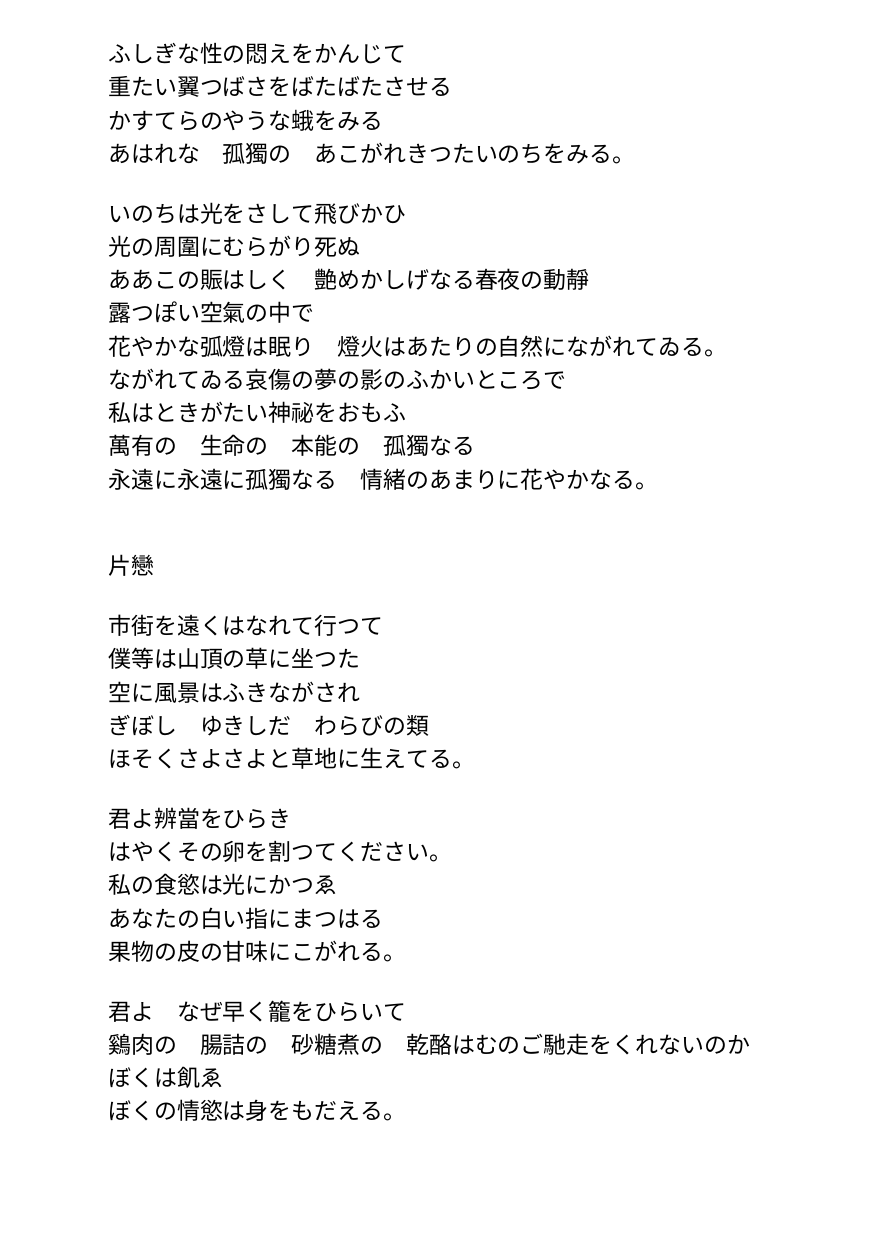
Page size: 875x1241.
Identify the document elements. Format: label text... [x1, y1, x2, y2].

text ぼくは飢ゑ [72, 1060, 802, 1093]
text 君よ辨當をひらき [72, 801, 802, 834]
text 光の周圍にむらがり死ぬ [72, 229, 802, 262]
text 私はときがたい神祕をおもふ [72, 395, 802, 428]
text ほそくさよさよと草地に生えてる。 [72, 741, 802, 774]
text ぼくの情慾は身をもだえる。 [72, 1093, 802, 1126]
text あはれな 孤獨の あこがれきつたいのちをみる。 [72, 136, 802, 169]
text 空に風景はふきながされ [72, 674, 802, 708]
text 私の食慾は光にかつゑ [72, 867, 802, 900]
text 永遠に永遠に孤獨なる 情緒のあまりに花やかなる。 [72, 461, 802, 495]
text 君よ なぜ早く籠をひらいて [72, 993, 802, 1027]
text 露つぽい空氣の中で [72, 295, 802, 328]
text 僕等は山頂の草に坐つた [72, 641, 802, 674]
text 片戀 [72, 548, 802, 581]
text 重たい翼つばさをばたばたさせる [72, 69, 802, 102]
text はやくその卵を割つてください。 [72, 834, 802, 867]
text あなたの白い指にまつはる [72, 900, 802, 934]
text 市街を遠くはなれて行つて [72, 608, 802, 641]
text 鷄肉の 腸詰の 砂糖煮の 乾酪はむのご馳走をくれないのか [72, 1027, 802, 1060]
text いのちは光をさして飛びかひ [72, 196, 802, 229]
text ぎぼし ゆきしだ わらびの類 [72, 708, 802, 741]
text ふしぎな性の悶えをかんじて [72, 36, 802, 69]
text ああこの賑はしく 艶めかしげなる春夜の動靜 [72, 262, 802, 295]
text ながれてゐる哀傷の夢の影のふかいところで [72, 362, 802, 395]
text かすてらのやうな蛾をみる [72, 102, 802, 136]
text 果物の皮の甘味にこがれる。 [72, 934, 802, 967]
text 花やかな弧燈は眠り 燈火はあたりの自然にながれてゐる。 [72, 328, 802, 362]
text 萬有の 生命の 本能の 孤獨なる [72, 428, 802, 461]
